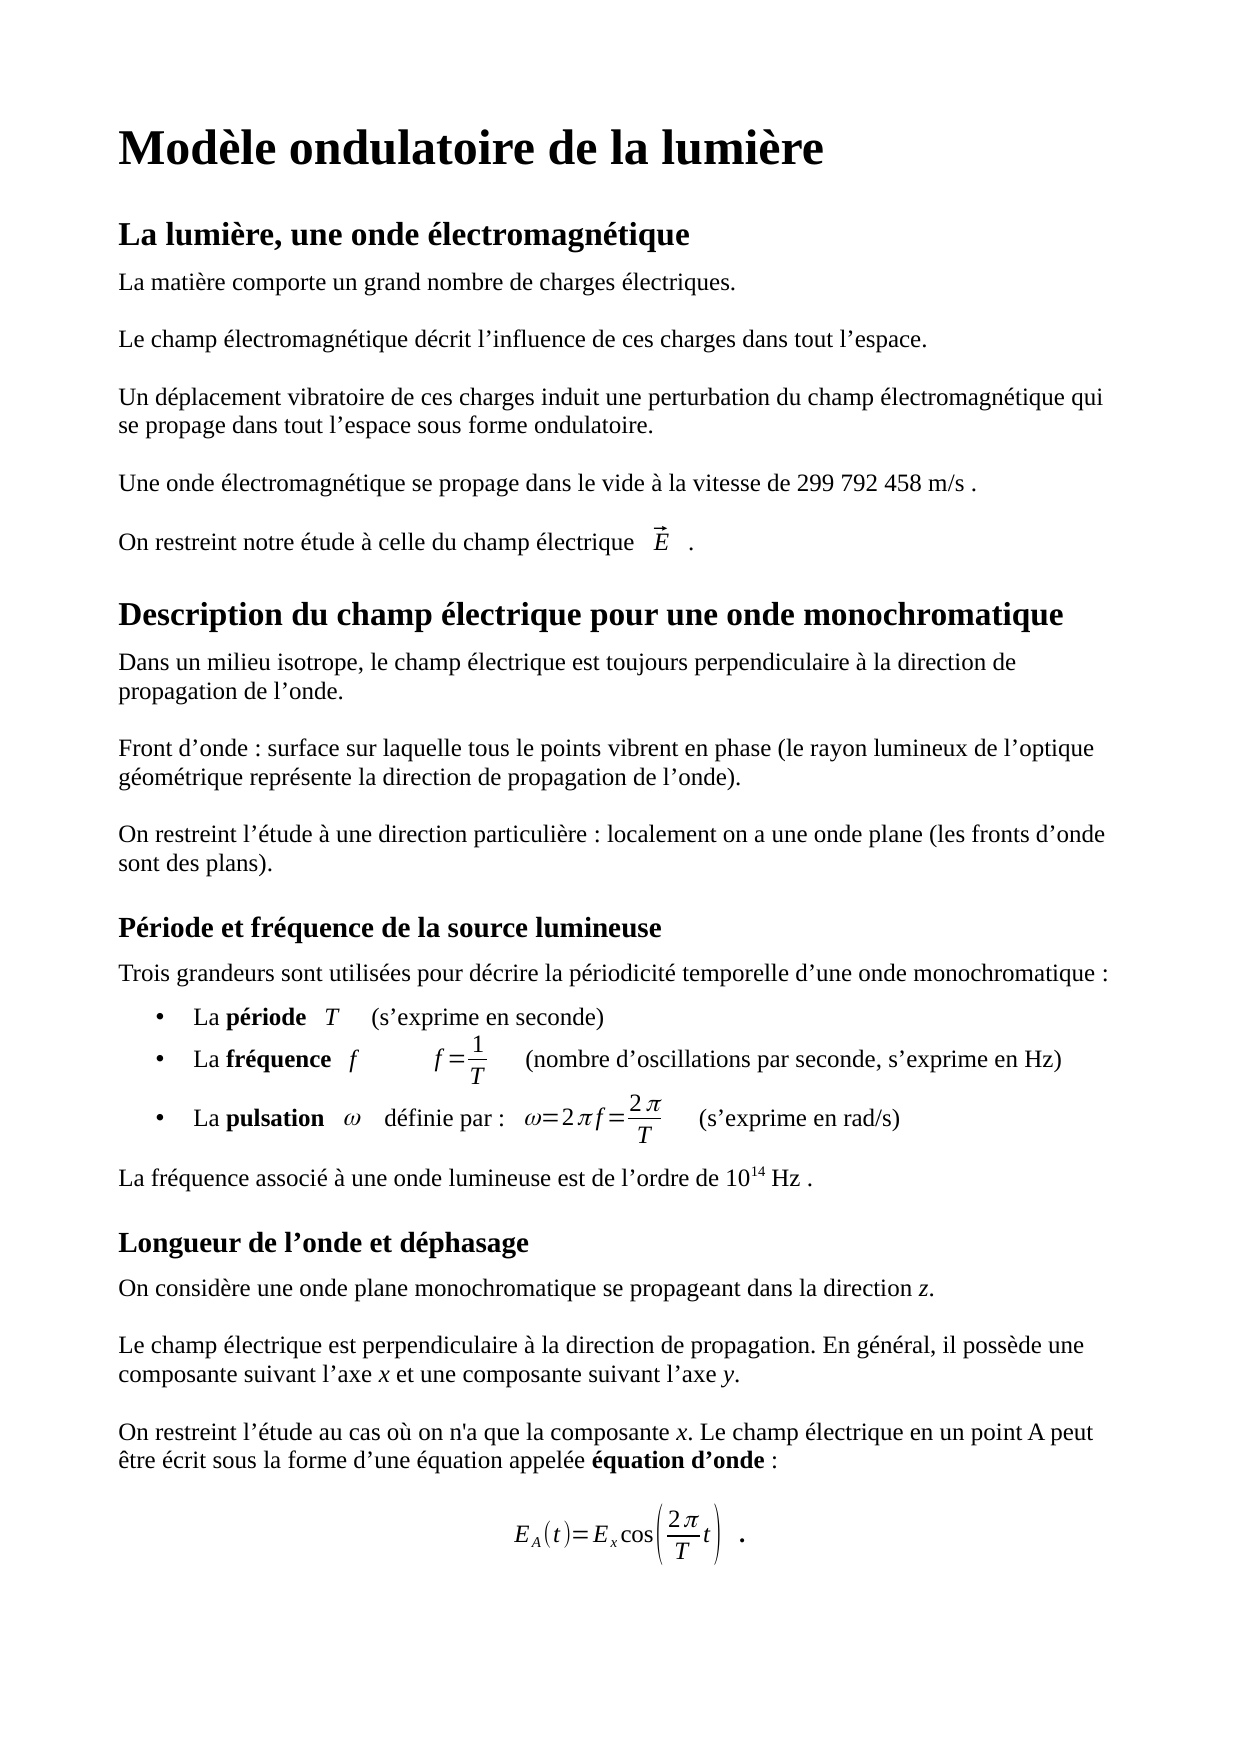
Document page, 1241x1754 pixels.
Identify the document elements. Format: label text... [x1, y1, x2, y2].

text La matière comporte un grand nombre de charges électriques. [118, 267, 1122, 295]
text Dans un milieu isotrope, le champ électrique est toujours perpendiculaire à la direction de propagation de l’onde. [118, 647, 1122, 704]
text Un déplacement vibratoire de ces charges induit une perturbation du champ électromagnétique qui se propage dans tout l’espace sous forme ondulatoire. [118, 382, 1122, 439]
text Trois grandeurs sont utilisées pour décrire la périodicité temporelle d’une onde monochromatique : [118, 958, 1122, 987]
text Front d’onde : surface sur laquelle tous le points vibrent en phase (le rayon lumineux de l’optique géométrique représente la direction de propagation de l’onde). [118, 733, 1122, 791]
text On restreint notre étude à celle du champ électrique. [118, 525, 1122, 556]
text Description du champ électrique pour une onde monochromatique [118, 594, 1122, 633]
text Période et fréquence de la source lumineuse [118, 911, 1122, 944]
text Une onde électromagnétique se propage dans le vide à la vitesse de 299 792 458 m/s . [118, 468, 1122, 497]
text Le champ électromagnétique décrit l’influence de ces charges dans tout l’espace. [118, 324, 1122, 353]
text La fréquence associé à une onde lumineuse est de l’ordre de 1014 Hz . [118, 1163, 1122, 1191]
text La lumière, une onde électromagnétique [118, 214, 1122, 252]
text On considère une onde plane monochromatique se propageant dans la direction z. [118, 1273, 1122, 1302]
text Le champ électrique est perpendiculaire à la direction de propagation. En général, il possède une composante suivant l’axe x et une composante suivant l’axe y. [118, 1330, 1122, 1388]
text Modèle ondulatoire de la lumière [118, 118, 1122, 176]
text On restreint l’étude à une direction particulière : localement on a une onde plane (les fronts d’onde sont des plans). [118, 819, 1122, 877]
list La fréquence (nombre d’oscillations par seconde, s’exprime en Hz) [156, 1030, 1122, 1089]
list La période (s’exprime en seconde) [156, 1002, 1122, 1030]
text Longueur de l’onde et déphasage [118, 1225, 1122, 1258]
list La pulsation définie par : (s’exprime en rad/s) [156, 1089, 1122, 1148]
text On restreint l’étude au cas où on n'a que la composante x. Le champ électrique en un point A peut être écrit sous la forme d’une équation appelée équation d’onde : [118, 1417, 1122, 1474]
text . [118, 1503, 1122, 1568]
